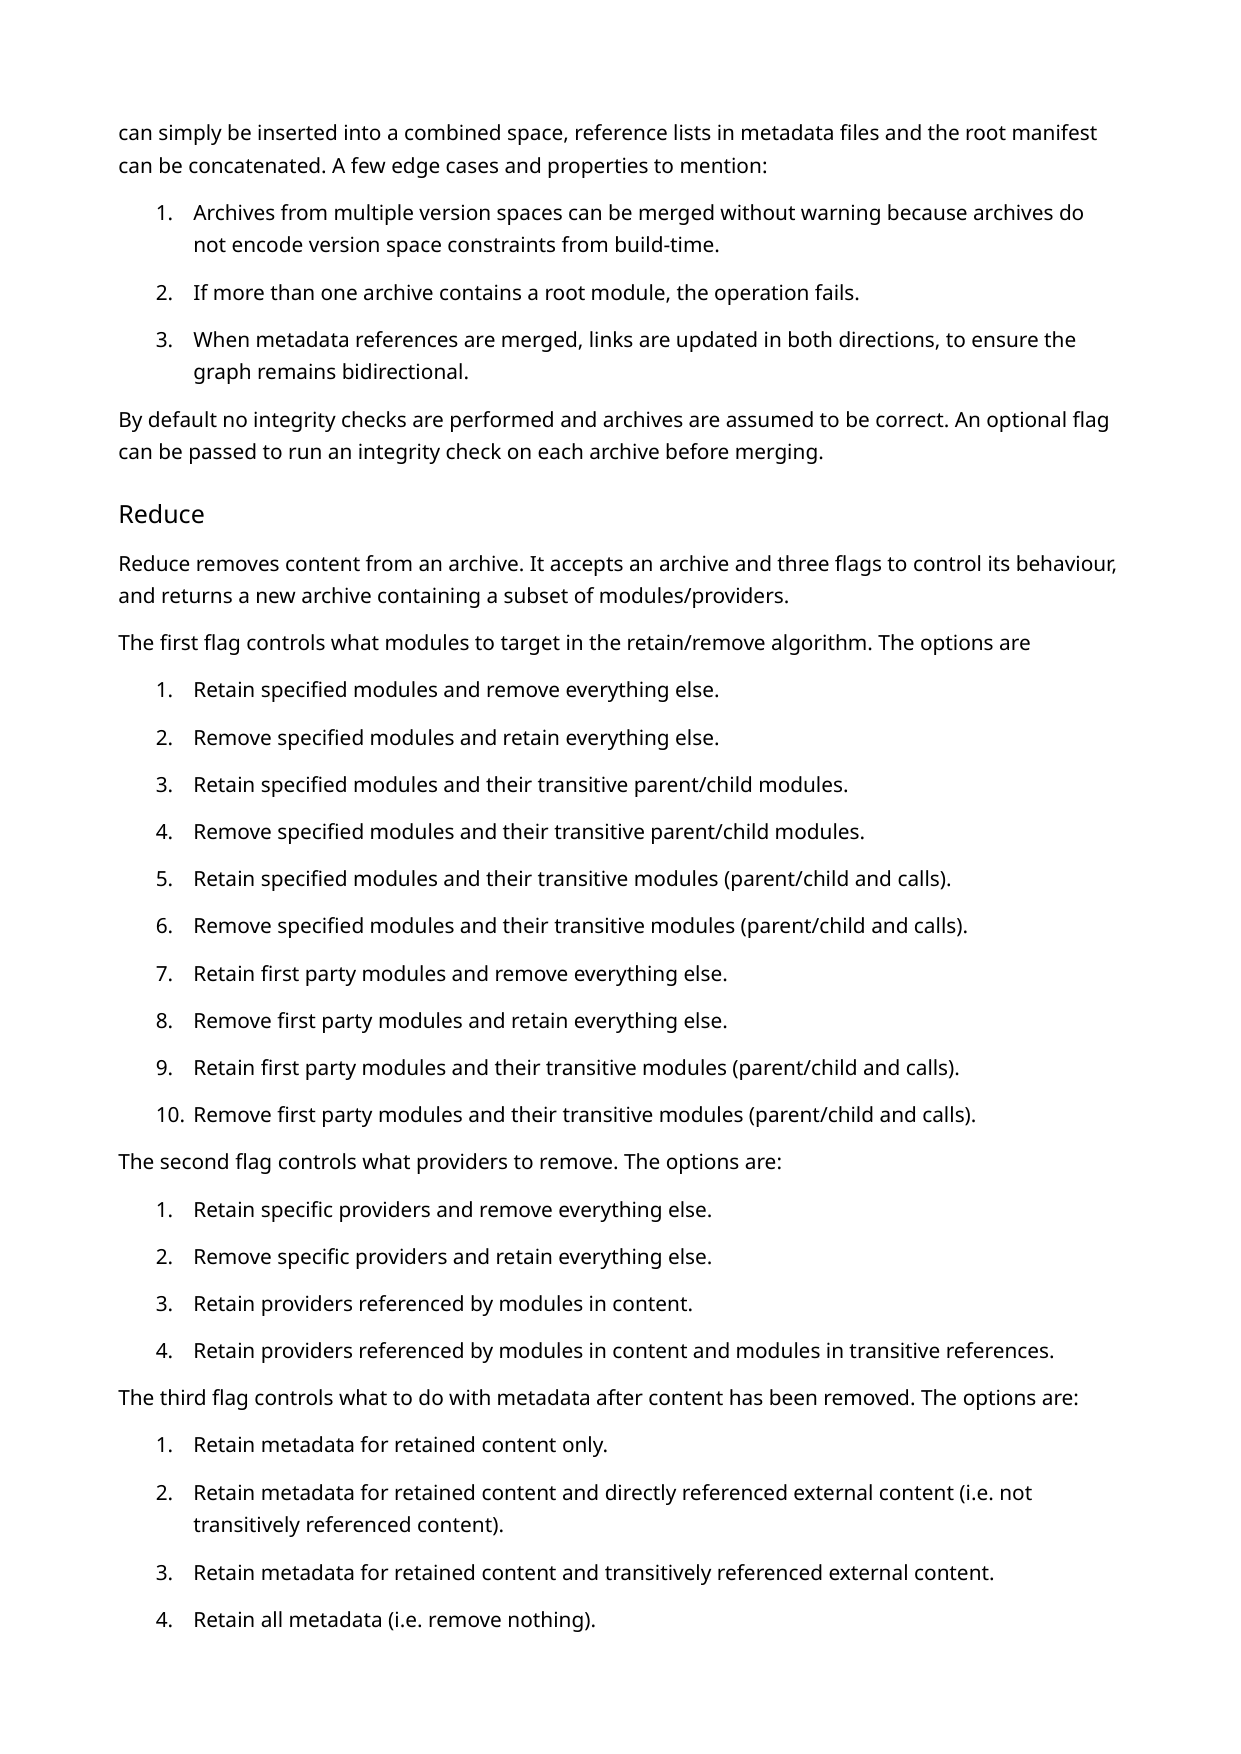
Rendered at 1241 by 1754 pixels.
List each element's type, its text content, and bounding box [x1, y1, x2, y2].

text The second flag controls what providers to remove. The options are: [118, 1147, 1122, 1176]
list Retain all metadata (i.e. remove nothing). [156, 1605, 1122, 1633]
list Retain metadata for retained content and transitively referenced external content. [156, 1558, 1122, 1586]
list If more than one archive contains a root module, the operation fails. [156, 278, 1122, 306]
list Retain specified modules and their transitive parent/child modules. [156, 770, 1122, 798]
list Remove specified modules and retain everything else. [156, 723, 1122, 751]
list Retain specific providers and remove everything else. [156, 1195, 1122, 1223]
list Retain specified modules and remove everything else. [156, 676, 1122, 704]
subtitle Reduce [118, 497, 1122, 531]
list Remove specific providers and retain everything else. [156, 1242, 1122, 1270]
list Retain first party modules and their transitive modules (parent/child and calls). [156, 1053, 1122, 1082]
list When metadata references are merged, links are updated in both directions, to ensure the graph remains bidirectional. [156, 325, 1122, 386]
text can simply be inserted into a combined space, reference lists in metadata files and the root manifest can be concatenated. A few edge cases and properties to mention: [118, 118, 1122, 179]
list Retain metadata for retained content only. [156, 1431, 1122, 1459]
list Remove first party modules and their transitive modules (parent/child and calls). [156, 1100, 1122, 1129]
list Retain first party modules and remove everything else. [156, 959, 1122, 987]
list Remove specified modules and their transitive parent/child modules. [156, 817, 1122, 846]
text The first flag controls what modules to target in the retain/remove algorithm. The options are [118, 628, 1122, 657]
list Remove first party modules and retain everything else. [156, 1006, 1122, 1034]
list Retain specified modules and their transitive modules (parent/child and calls). [156, 864, 1122, 893]
text Reduce removes content from an archive. It accepts an archive and three flags to control its behaviour, and returns a new archive containing a subset of modules/providers. [118, 549, 1122, 610]
text By default no integrity checks are performed and archives are assumed to be correct. An optional flag can be passed to run an integrity check on each archive before merging. [118, 405, 1122, 466]
list Retain providers referenced by modules in content and modules in transitive references. [156, 1336, 1122, 1365]
list Archives from multiple version spaces can be merged without warning because archives do not encode version space constraints from build-time. [156, 198, 1122, 259]
list Remove specified modules and their transitive modules (parent/child and calls). [156, 912, 1122, 940]
list Retain metadata for retained content and directly referenced external content (i.e. not transitively referenced content). [156, 1478, 1122, 1539]
text The third flag controls what to do with metadata after content has been removed. The options are: [118, 1383, 1122, 1412]
list Retain providers referenced by modules in content. [156, 1289, 1122, 1317]
